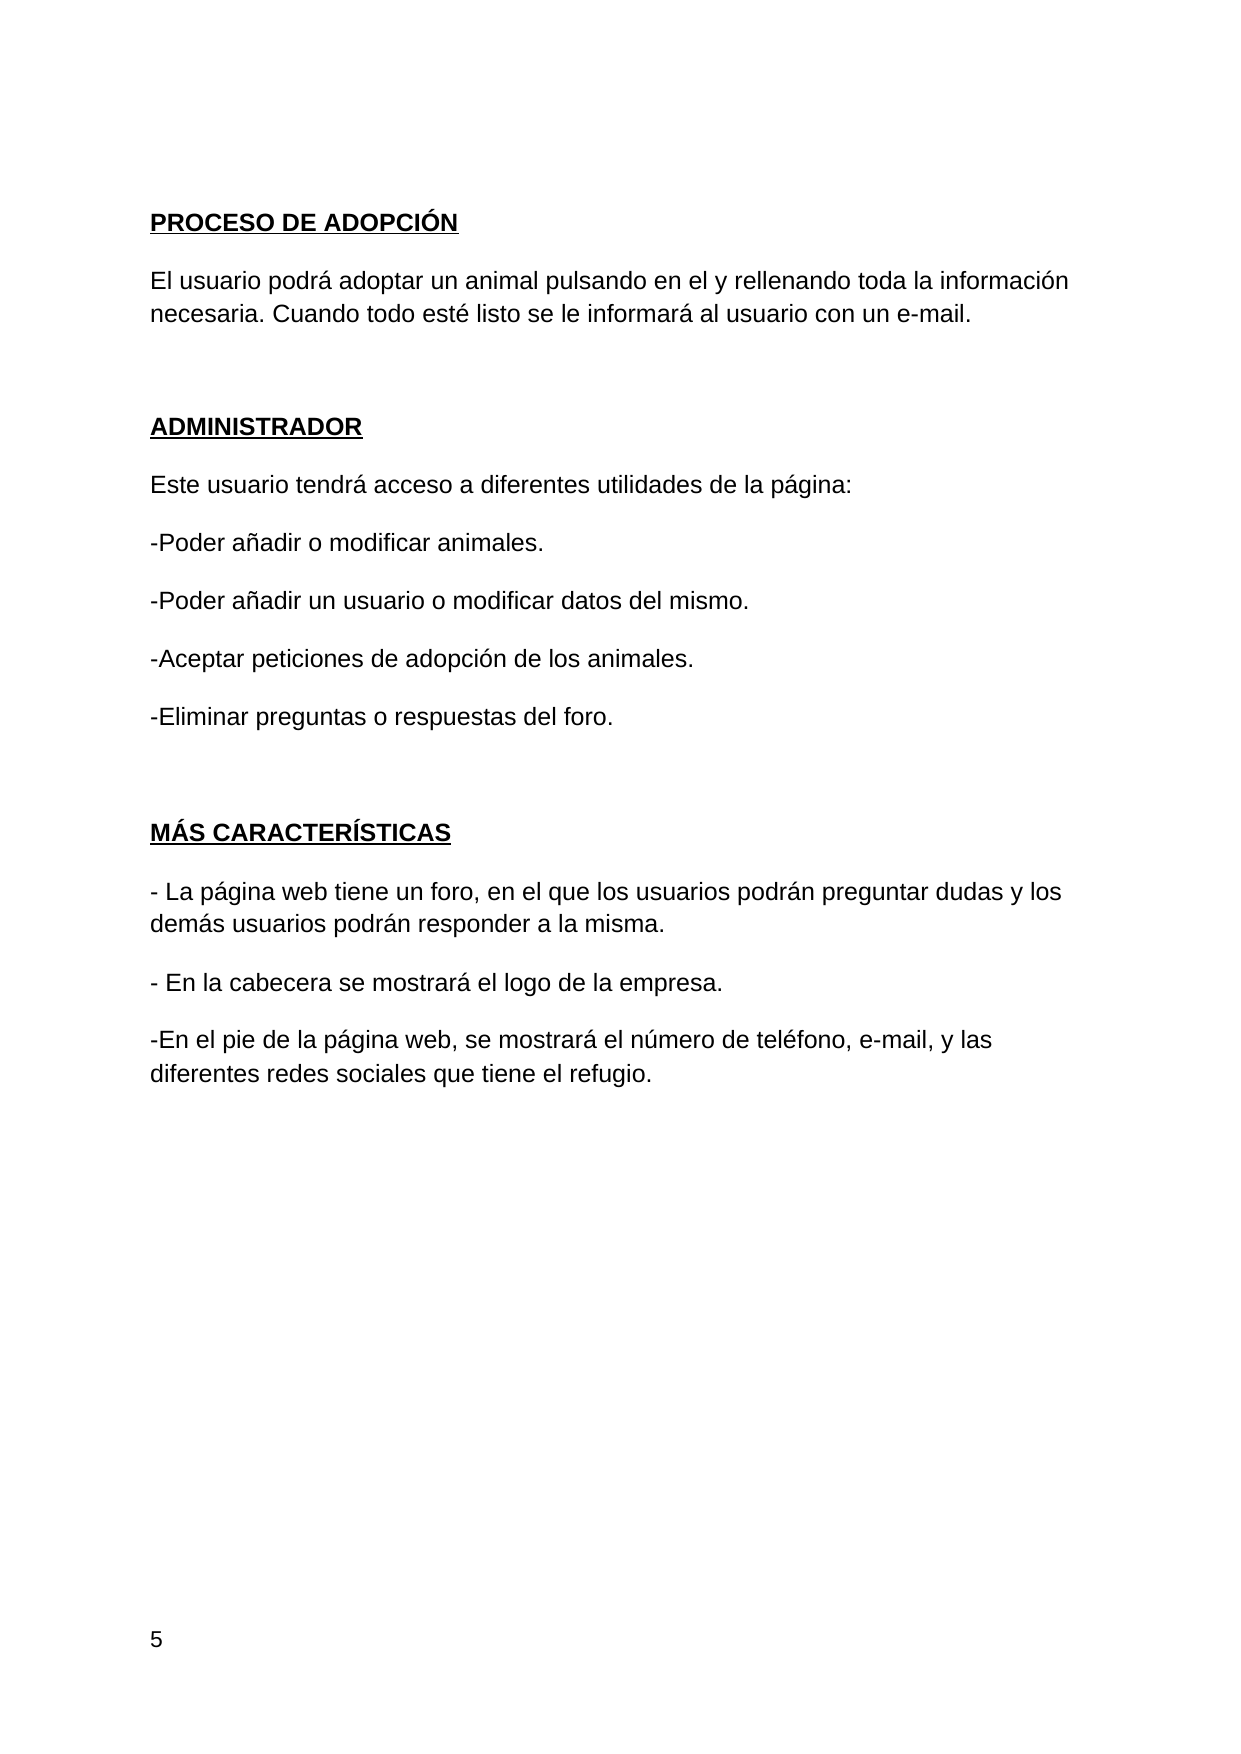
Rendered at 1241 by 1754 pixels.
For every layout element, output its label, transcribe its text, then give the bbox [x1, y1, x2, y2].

text -Poder añadir un usuario o modificar datos del mismo. [150, 586, 1090, 615]
text - La página web tiene un foro, en el que los usuarios podrán preguntar dudas y los demás usuarios podrán responder a la misma. [150, 876, 1090, 938]
text - En la cabecera se mostrará el logo de la empresa. [150, 967, 1090, 996]
text -En el pie de la página web, se mostrará el número de teléfono, e-mail, y las diferentes redes sociales que tiene el refugio. [150, 1026, 1090, 1087]
text MÁS CARACTERÍSTICAS [150, 818, 1090, 847]
text -Poder añadir o modificar animales. [150, 528, 1090, 557]
text Este usuario tendrá acceso a diferentes utilidades de la página: [150, 470, 1090, 499]
text -Eliminar preguntas o respuestas del foro. [150, 702, 1090, 731]
text PROCESO DE ADOPCIÓN [150, 208, 1090, 237]
text El usuario podrá adoptar un animal pulsando en el y rellenando toda la información necesaria. Cuando todo esté listo se le informará al usuario con un e-mail. [150, 266, 1090, 328]
text -Aceptar peticiones de adopción de los animales. [150, 644, 1090, 673]
text ADMINISTRADOR [150, 412, 1090, 441]
